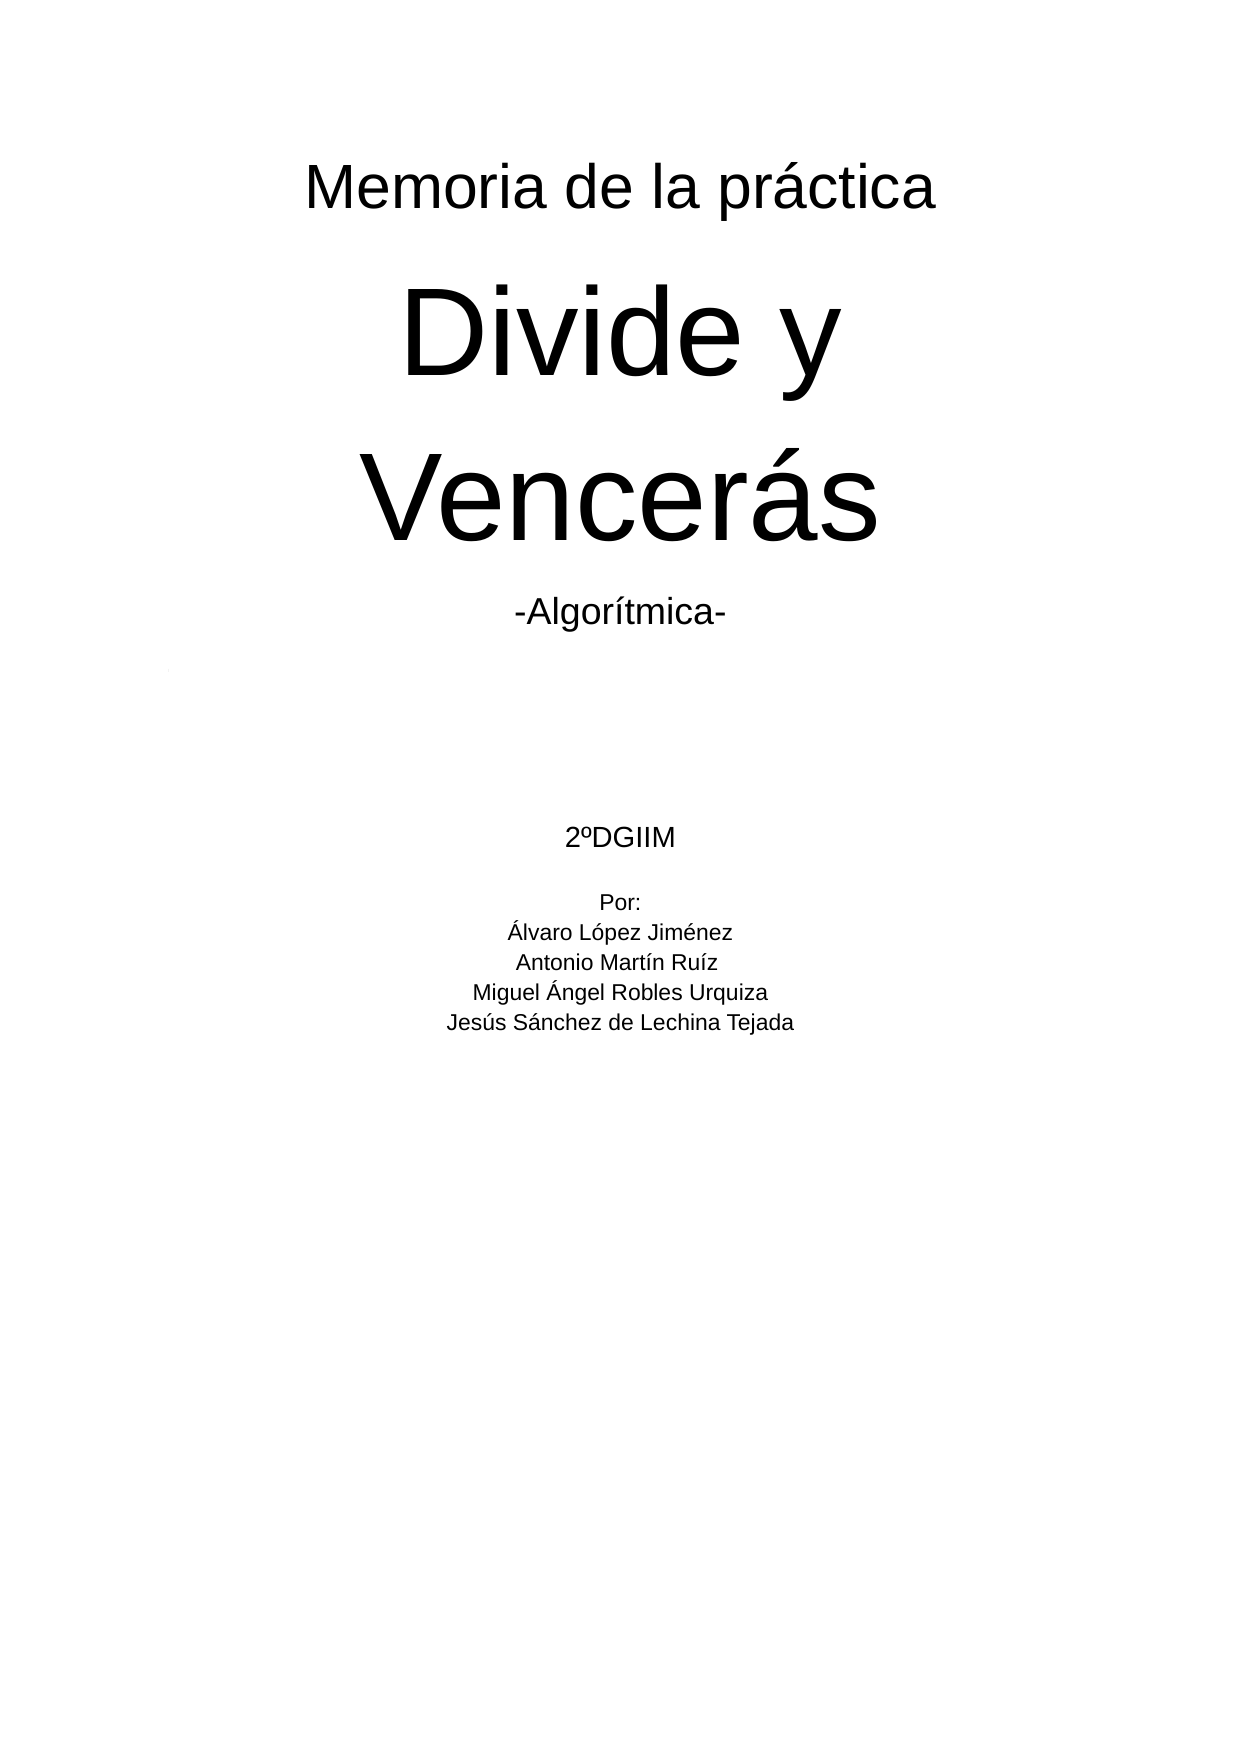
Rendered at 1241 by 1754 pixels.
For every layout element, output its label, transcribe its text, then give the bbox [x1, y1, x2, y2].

text Por: [150, 888, 1090, 915]
title Memoria de la práctica [150, 150, 1090, 222]
text Jesús Sánchez de Lechina Tejada [150, 1009, 1090, 1036]
text Antonio Martín Ruíz [150, 949, 1090, 975]
text 2ºDGIIM [150, 820, 1090, 853]
text Divide y Vencerás [150, 258, 1090, 567]
text -Algorítmica- [150, 589, 1090, 632]
text Miguel Ángel Robles Urquiza [150, 979, 1090, 1006]
text Álvaro López Jiménez [150, 919, 1090, 945]
